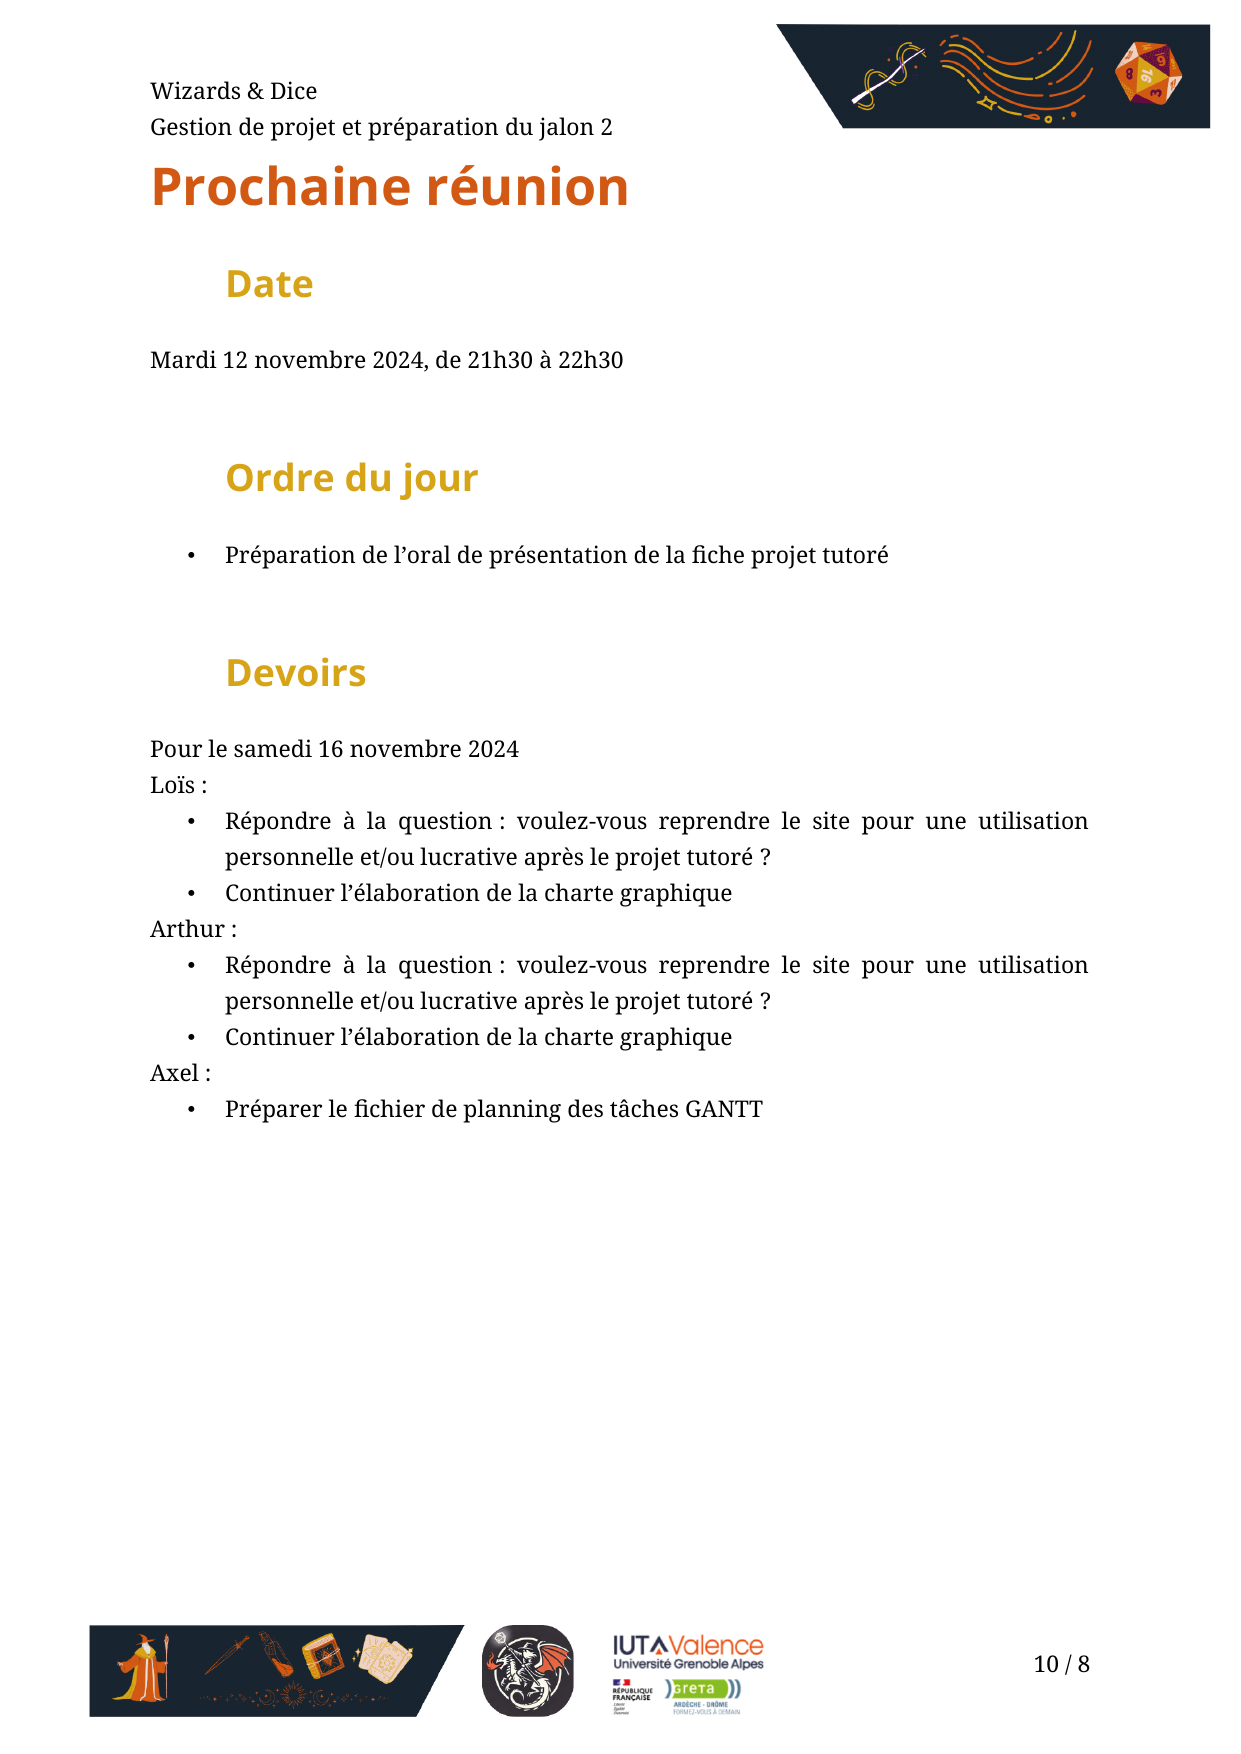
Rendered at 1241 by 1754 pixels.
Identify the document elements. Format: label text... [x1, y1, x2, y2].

text Mardi 12 novembre 2024, de 21h30 à 22h30 [150, 344, 1090, 375]
text Arthur : [150, 913, 1090, 944]
list Continuer l’élaboration de la charte graphique [187, 877, 1090, 908]
text Axel : [150, 1057, 1090, 1088]
list Répondre à la question : voulez-vous reprendre le site pour une utilisation personnelle et/ou lucrative après le projet tutoré ? [187, 805, 1090, 872]
text Loïs : [150, 769, 1090, 801]
subtitle Date [225, 257, 1090, 308]
list Préparer le fichier de planning des tâches GANTT [187, 1093, 1090, 1124]
picture [81, 1614, 788, 1726]
subtitle Devoirs [225, 646, 1090, 697]
list Préparation de l’oral de présentation de la fiche projet tutoré [187, 539, 1090, 570]
list Continuer l’élaboration de la charte graphique [187, 1021, 1090, 1052]
subtitle Prochaine réunion [150, 150, 1090, 221]
picture [771, 21, 1218, 131]
list Répondre à la question : voulez-vous reprendre le site pour une utilisation personnelle et/ou lucrative après le projet tutoré ? [187, 949, 1090, 1016]
subtitle Ordre du jour [225, 452, 1090, 503]
text Pour le samedi 16 novembre 2024 [150, 733, 1090, 765]
